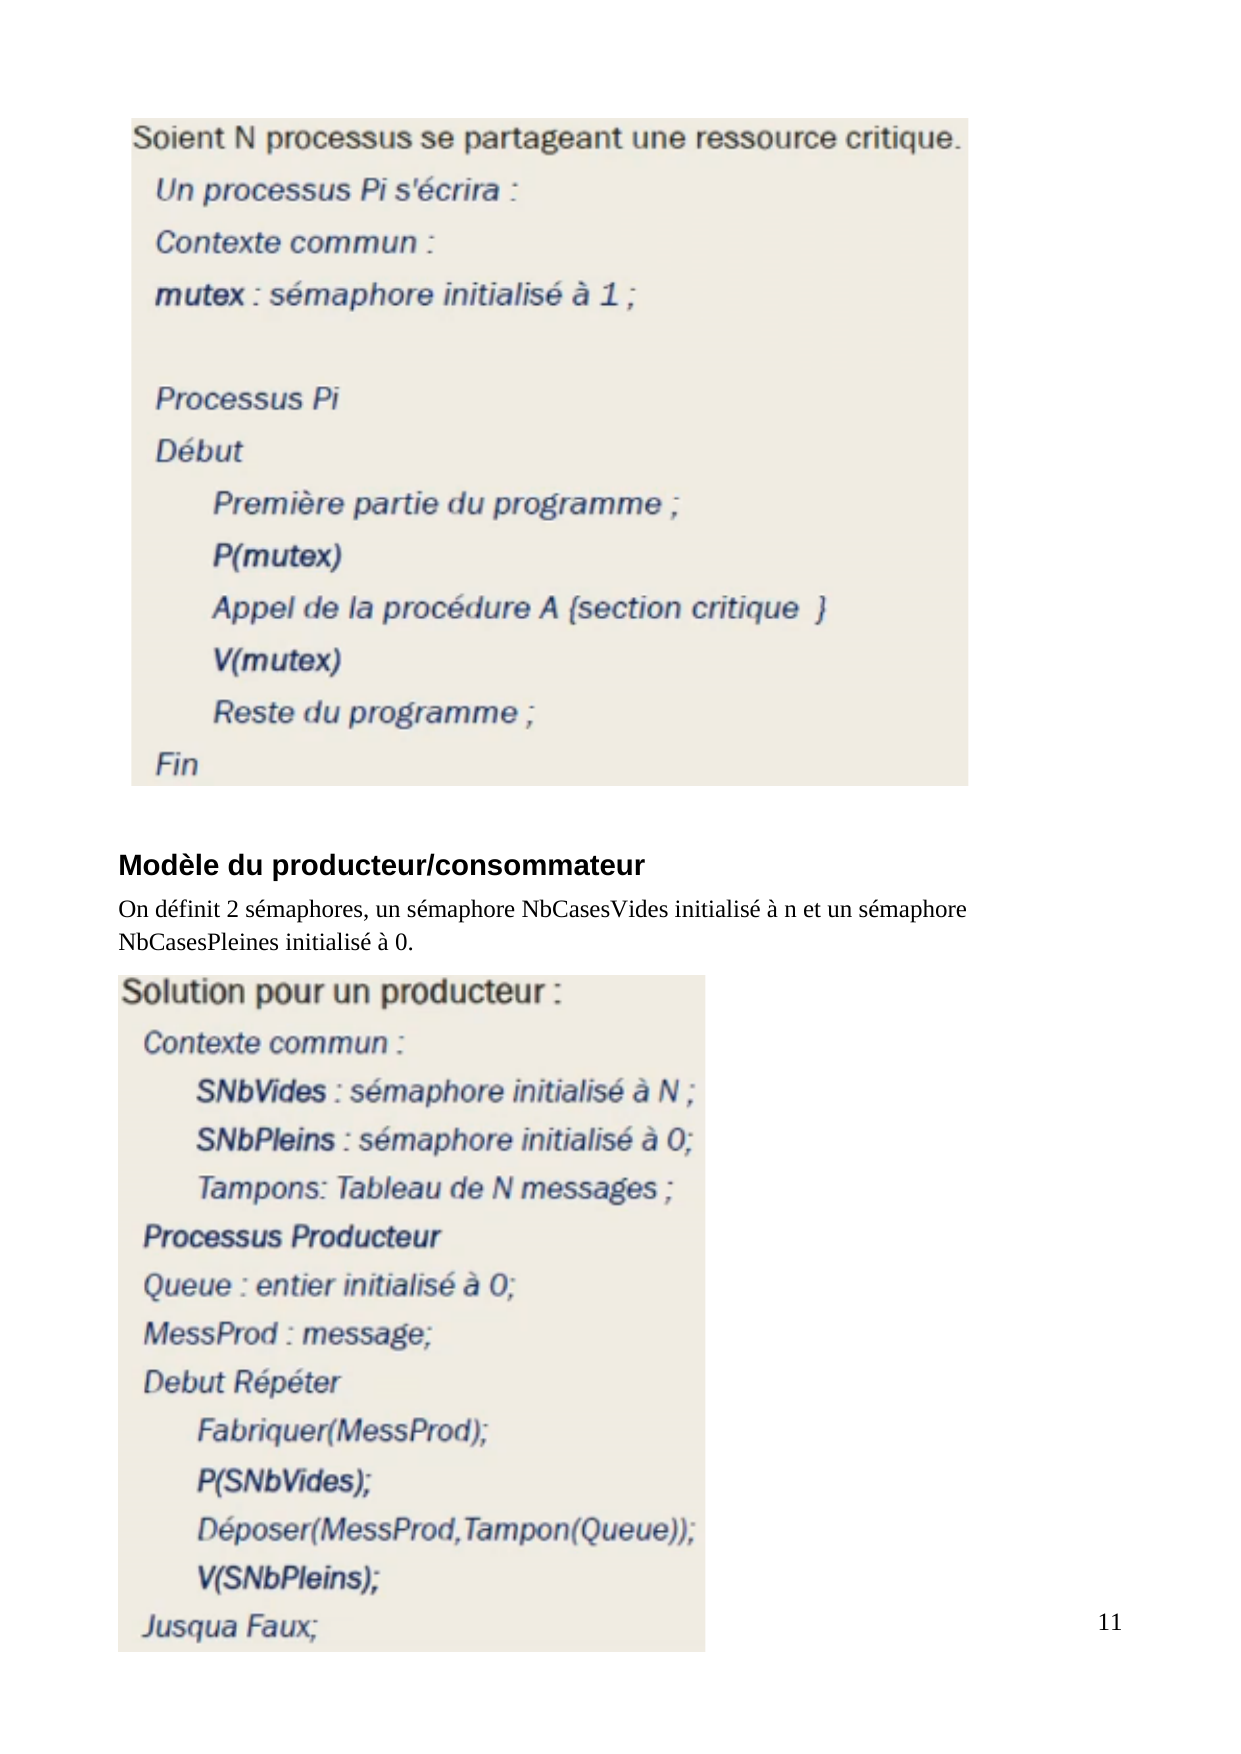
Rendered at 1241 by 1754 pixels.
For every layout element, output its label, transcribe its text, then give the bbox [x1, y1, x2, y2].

picture [131, 118, 969, 786]
text On définit 2 sémaphores, un sémaphore NbCasesVides initialisé à n et un sémaphore NbCasesPleines initialisé à 0. [118, 894, 1122, 956]
subtitle Modèle du producteur/consommateur [118, 848, 1122, 882]
picture [118, 975, 706, 1652]
